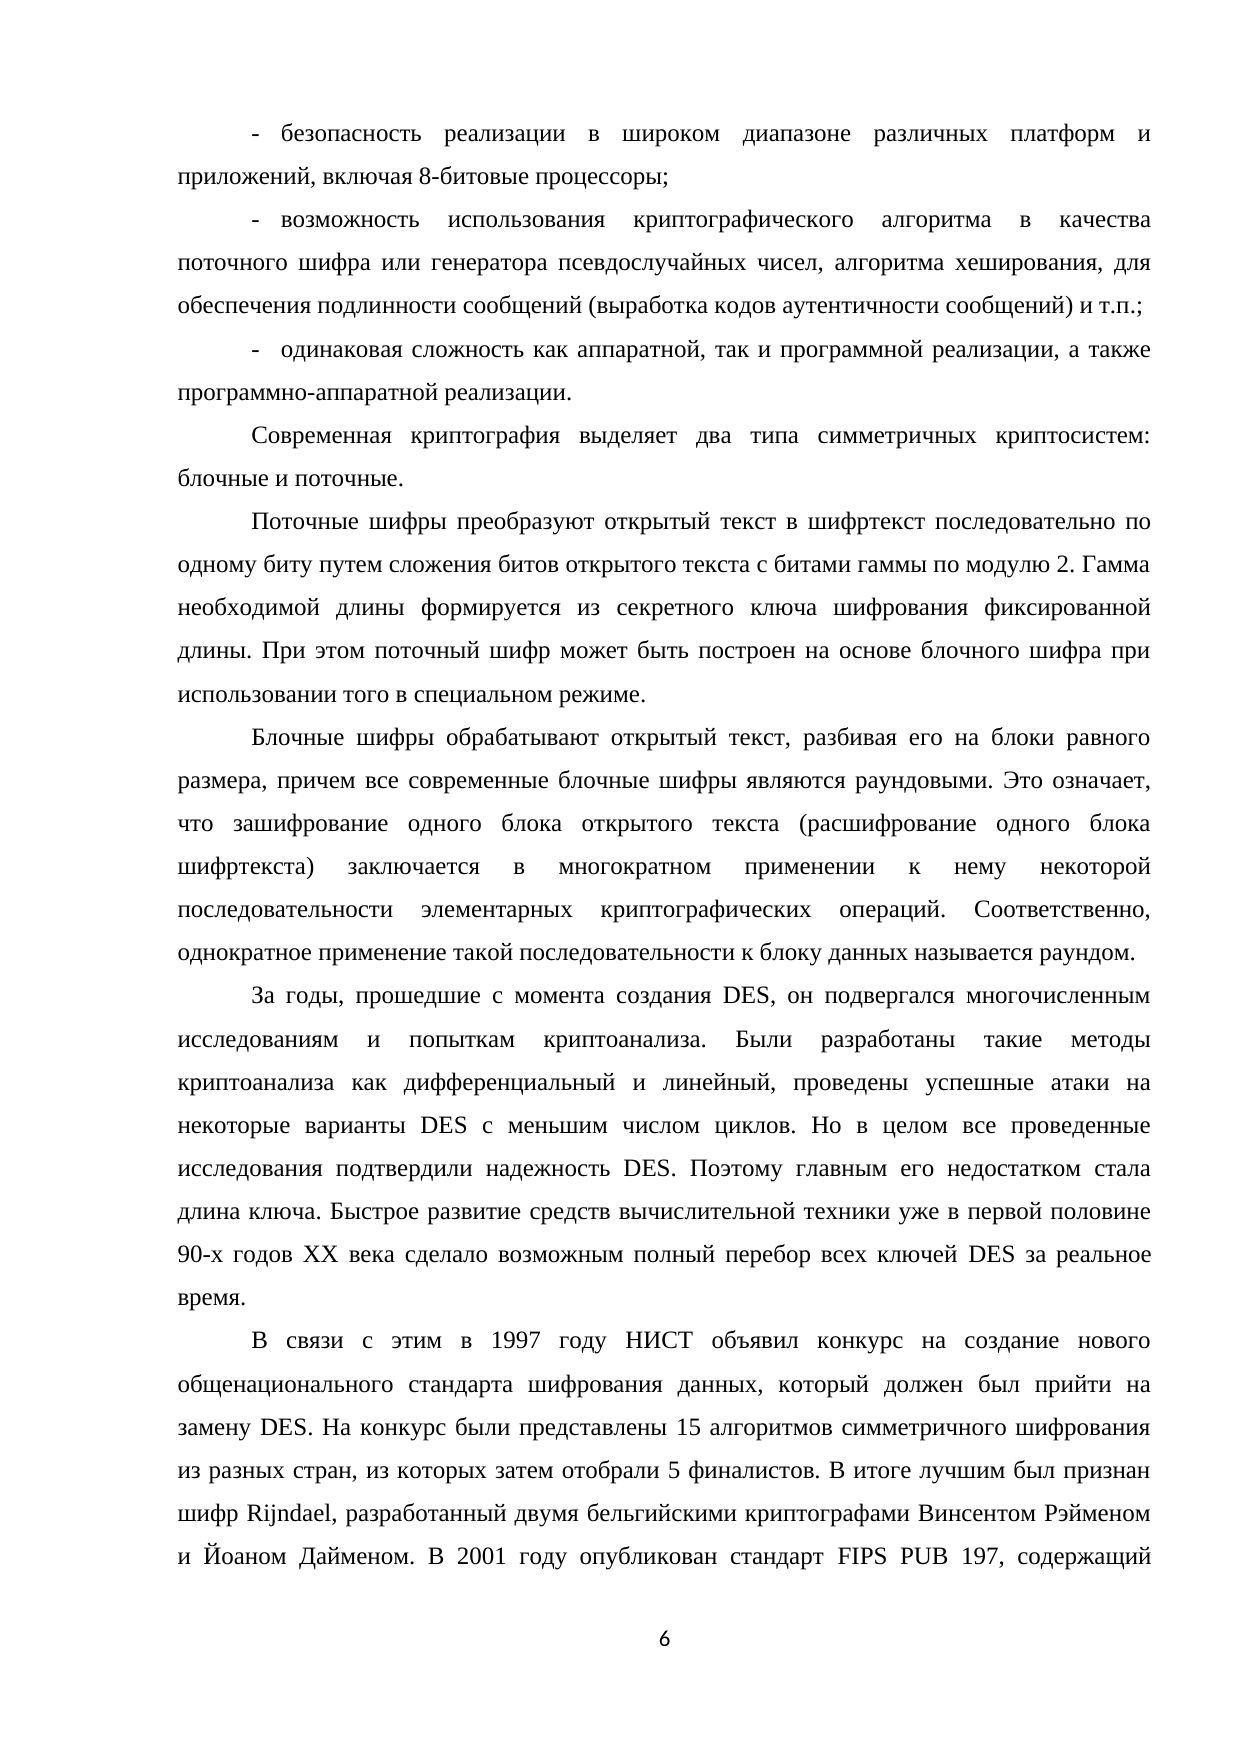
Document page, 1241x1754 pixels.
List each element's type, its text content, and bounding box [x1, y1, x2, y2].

text Блочные шифры обрабатывают открытый текст, разбивая его на блоки равного размера, причем все современные блочные шифры являются раундовыми. Это означает, что зашифрование одного блока открытого текста (расшифрование одного блока шифртекста) заключается в многократном применении к нему некоторой последовательности элементарных криптографических операций. Соответственно, однократное применение такой последовательности к блоку данных называется раундом. [177, 722, 1152, 966]
text Поточные шифры преобразуют открытый текст в шифртекст последовательно по одному биту путем сложения битов открытого текста с битами гаммы по модулю 2. Гамма необходимой длины формируется из секретного ключа шифрования фиксированной длины. При этом поточный шифр может быть построен на основе блочного шифра при использовании того в специальном режиме. [177, 506, 1152, 707]
list одинаковая сложность как аппаратной, так и программной реализации, а также программно-аппаратной реализации. [177, 334, 1152, 406]
list безопасность реализации в широком диапазоне различных платформ и приложений, включая 8-битовые процессоры; [177, 118, 1152, 190]
list возможность использования криптографического алгоритма в качества поточного шифра или генератора псевдослучайных чисел, алгоритма хеширования, для обеспечения подлинности сообщений (выработка кодов аутентичности сообщений) и т.п.; [177, 204, 1152, 319]
text В связи с этим в 1997 году НИСТ объявил конкурс на создание нового общенационального стандарта шифрования данных, который должен был прийти на замену DES. На конкурс были представлены 15 алгоритмов симметричного шифрования из разных стран, из которых затем отобрали 5 финалистов. В итоге лучшим был признан шифр Rijndael, разработанный двумя бельгийскими криптографами Винсентом Рэйменом и Йоаном Дайменом. В 2001 году опубликован стандарт FIPS PUB 197, содержащий [177, 1326, 1152, 1570]
text За годы, прошедшие с момента создания DES, он подвергался многочисленным исследованиям и попыткам криптоанализа. Были разработаны такие методы криптоанализа как дифференциальный и линейный, проведены успешные атаки на некоторые варианты DES с меньшим числом циклов. Но в целом все проведенные исследования подтвердили надежность DES. Поэтому главным его недостатком стала длина ключа. Быстрое развитие средств вычислительной техники уже в первой половине 90-х годов XX века сделало возможным полный перебор всех ключей DES за реальное время. [177, 981, 1152, 1311]
text Современная криптография выделяет два типа симметричных криптосистем: блочные и поточные. [177, 420, 1152, 492]
